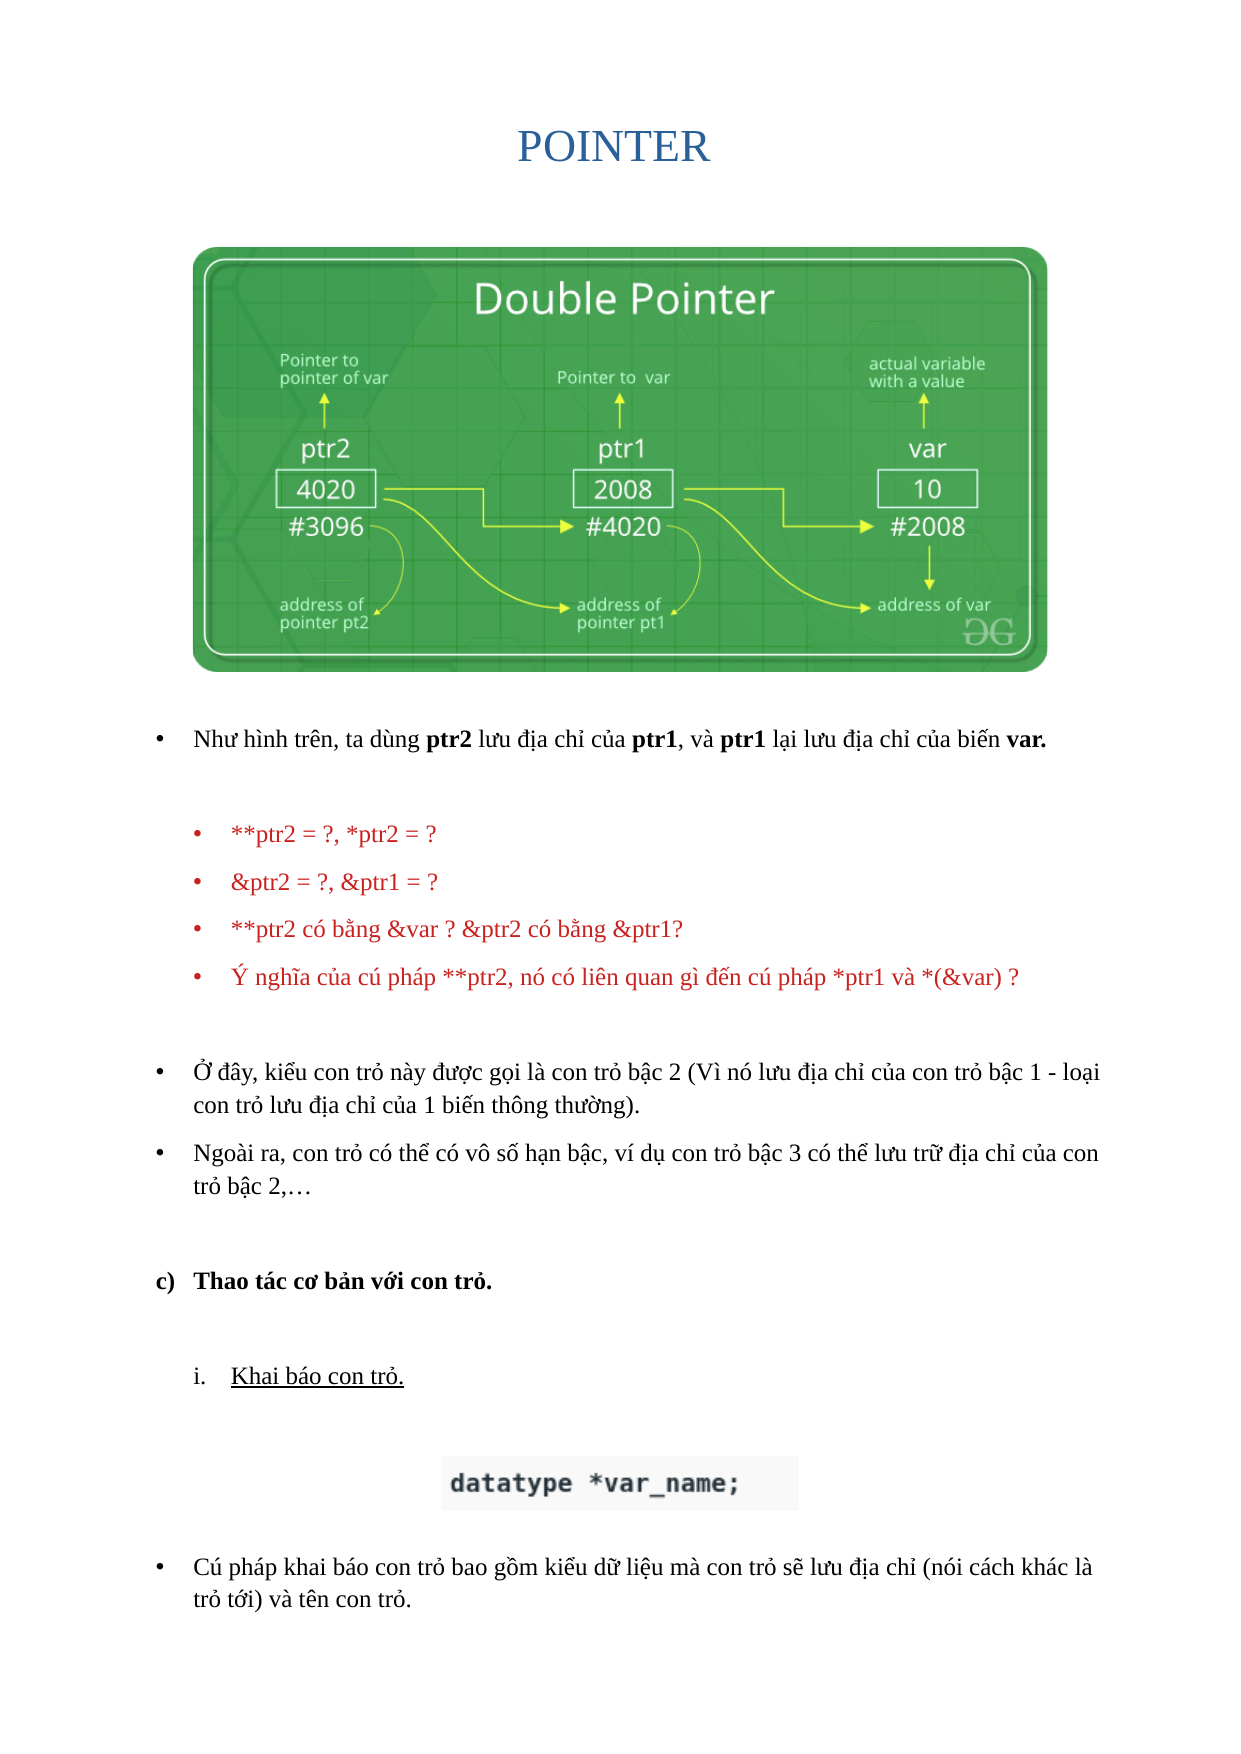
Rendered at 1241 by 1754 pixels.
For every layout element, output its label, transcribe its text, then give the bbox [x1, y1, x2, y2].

list Khai báo con trỏ. [193, 1361, 1122, 1390]
picture [441, 1456, 799, 1511]
list Cú pháp khai báo con trỏ bao gồm kiểu dữ liệu mà con trỏ sẽ lưu địa chỉ (nói cách khác là trỏ tới) và tên con trỏ. [156, 1552, 1122, 1613]
picture [192, 247, 1048, 672]
list Như hình trên, ta dùng ptr2 lưu địa chỉ của ptr1, và ptr1 lại lưu địa chỉ của biến var. [156, 724, 1122, 753]
list Ý nghĩa của cú pháp **ptr2, nó có liên quan gì đến cú pháp *ptr1 và *(&var) ? [193, 962, 1122, 991]
list &ptr2 = ?, &ptr1 = ? [193, 867, 1122, 895]
list **ptr2 = ?, *ptr2 = ? [193, 819, 1122, 848]
list Thao tác cơ bản với con trỏ. [156, 1266, 1122, 1295]
list Ở đây, kiểu con trỏ này được gọi là con trỏ bậc 2 (Vì nó lưu địa chỉ của con trỏ bậc 1 - loại con trỏ lưu địa chỉ của 1 biến thông thường). [156, 1057, 1122, 1119]
list **ptr2 có bằng &var ? &ptr2 có bằng &ptr1? [193, 914, 1122, 943]
list Ngoài ra, con trỏ có thể có vô số hạn bậc, ví dụ con trỏ bậc 3 có thể lưu trữ địa chỉ của con trỏ bậc 2,… [156, 1138, 1122, 1199]
